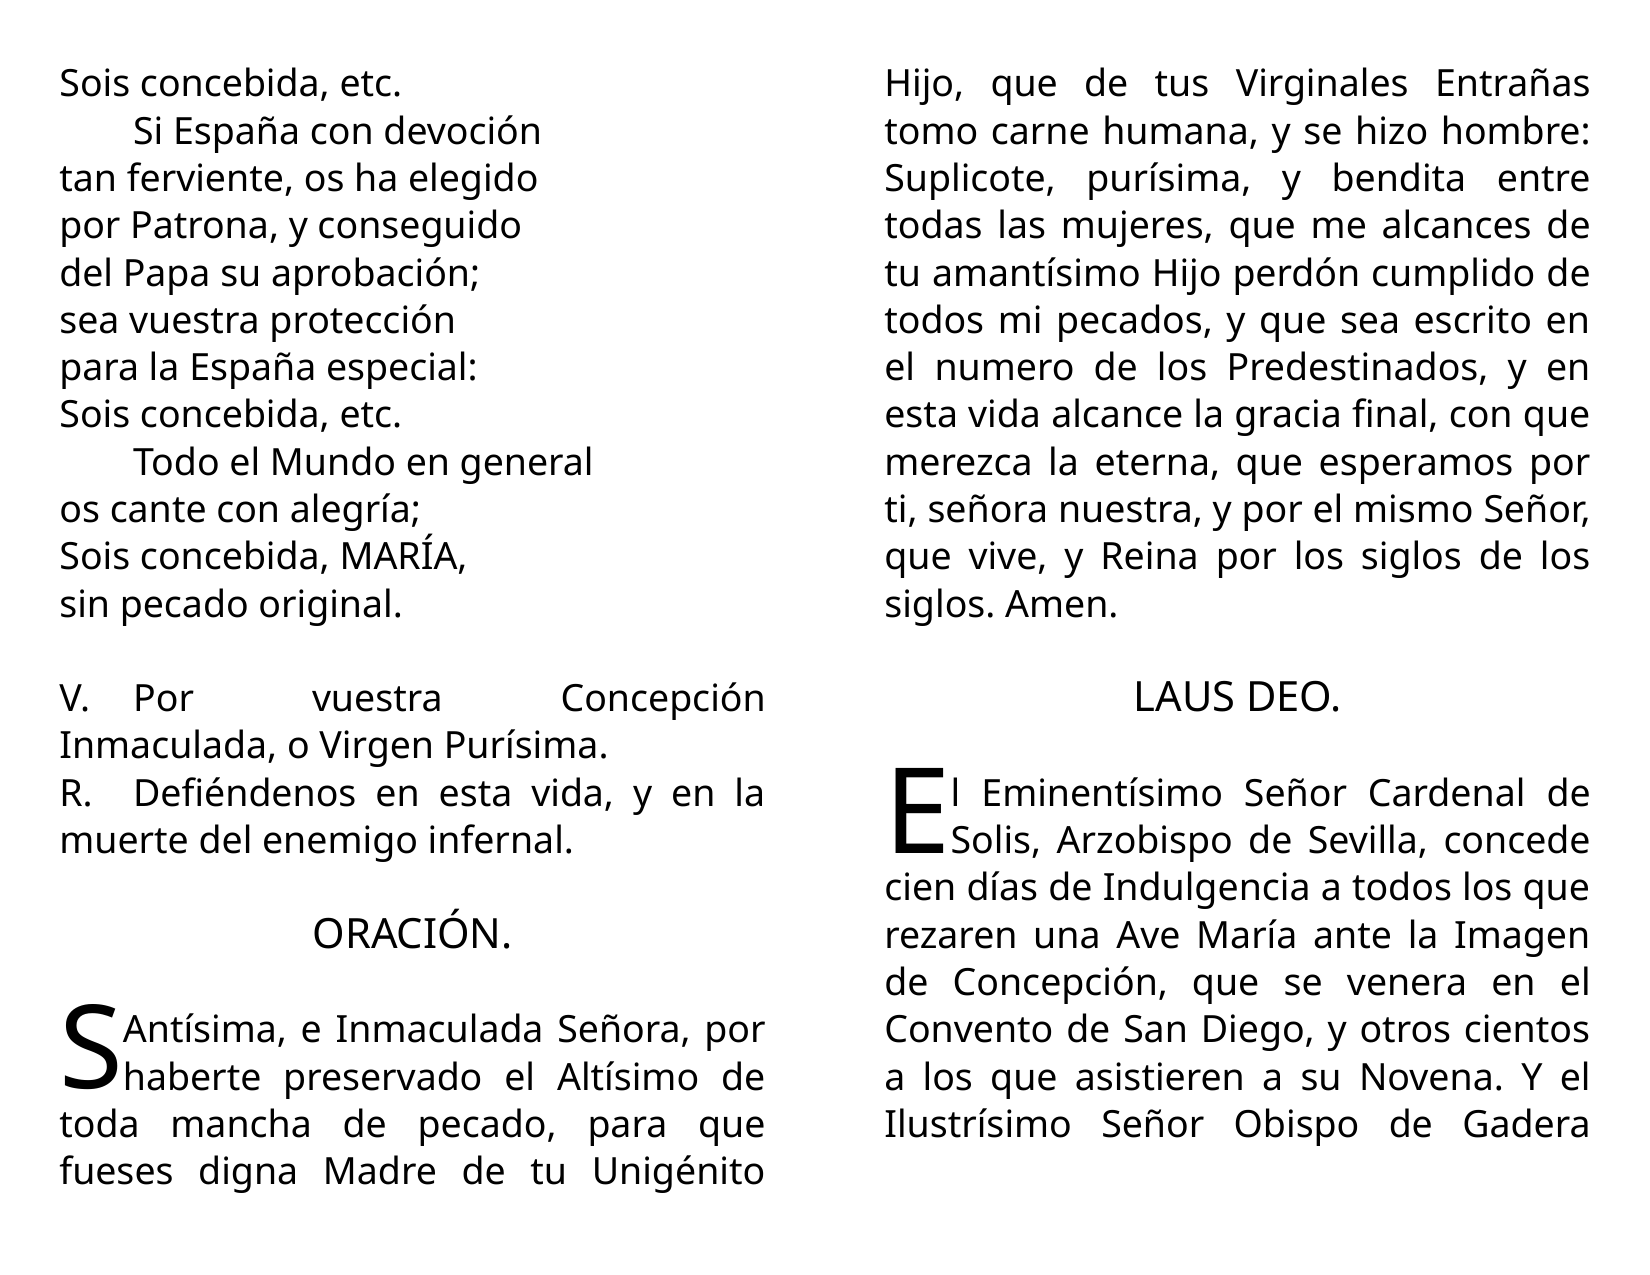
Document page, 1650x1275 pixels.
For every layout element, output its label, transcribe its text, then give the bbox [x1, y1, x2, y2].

text Hijo, que de tus Virginales Entrañas tomo carne humana, y se hizo hombre: Suplicote, purísima, y bendita entre todas las mujeres, que me alcances de tu amantísimo Hijo perdón cumplido de todos mi pecados, y que sea escrito en el numero de los Predestinados, y en esta vida alcance la gracia final, con que merezca la eterna, que esperamos por ti, señora nuestra, y por el mismo Señor, que vive, y Reina por los siglos de los siglos. Amen. [884, 59, 1591, 627]
text SAntísima, e Inmaculada Señora, por haberte preservado el Altísimo de toda mancha de pecado, para que fueses digna Madre de tu Unigénito [59, 1005, 766, 1194]
text sin pecado original. [59, 579, 766, 627]
text Si España con devoción [59, 106, 766, 154]
text Sois concebida, MARÍA, [59, 532, 766, 579]
text sea vuestra protección [59, 296, 766, 343]
text Sois concebida, etc. [59, 59, 766, 106]
text LAUS DEO. [884, 674, 1591, 721]
text Sois concebida, etc. [59, 390, 766, 437]
text del Papa su aprobación; [59, 248, 766, 296]
text R. Defiéndenos en esta vida, y en la muerte del enemigo infernal. [59, 768, 766, 863]
text para la España especial: [59, 343, 766, 390]
text Todo el Mundo en general [59, 437, 766, 485]
text os cante con alegría; [59, 485, 766, 532]
text V. Por vuestra Concepción Inmaculada, o Virgen Purísima. [59, 674, 766, 768]
text ORACIÓN. [59, 910, 766, 958]
text El Eminentísimo Señor Cardenal de Solis, Arzobispo de Sevilla, concede cien días de Indulgencia a todos los que rezaren una Ave María ante la Imagen de Concepción, que se venera en el Convento de San Diego, y otros cientos a los que asistieren a su Novena. Y el Ilustrísimo Señor Obispo de Gadera [884, 768, 1591, 1147]
text por Patrona, y conseguido [59, 201, 766, 248]
text tan ferviente, os ha elegido [59, 154, 766, 201]
